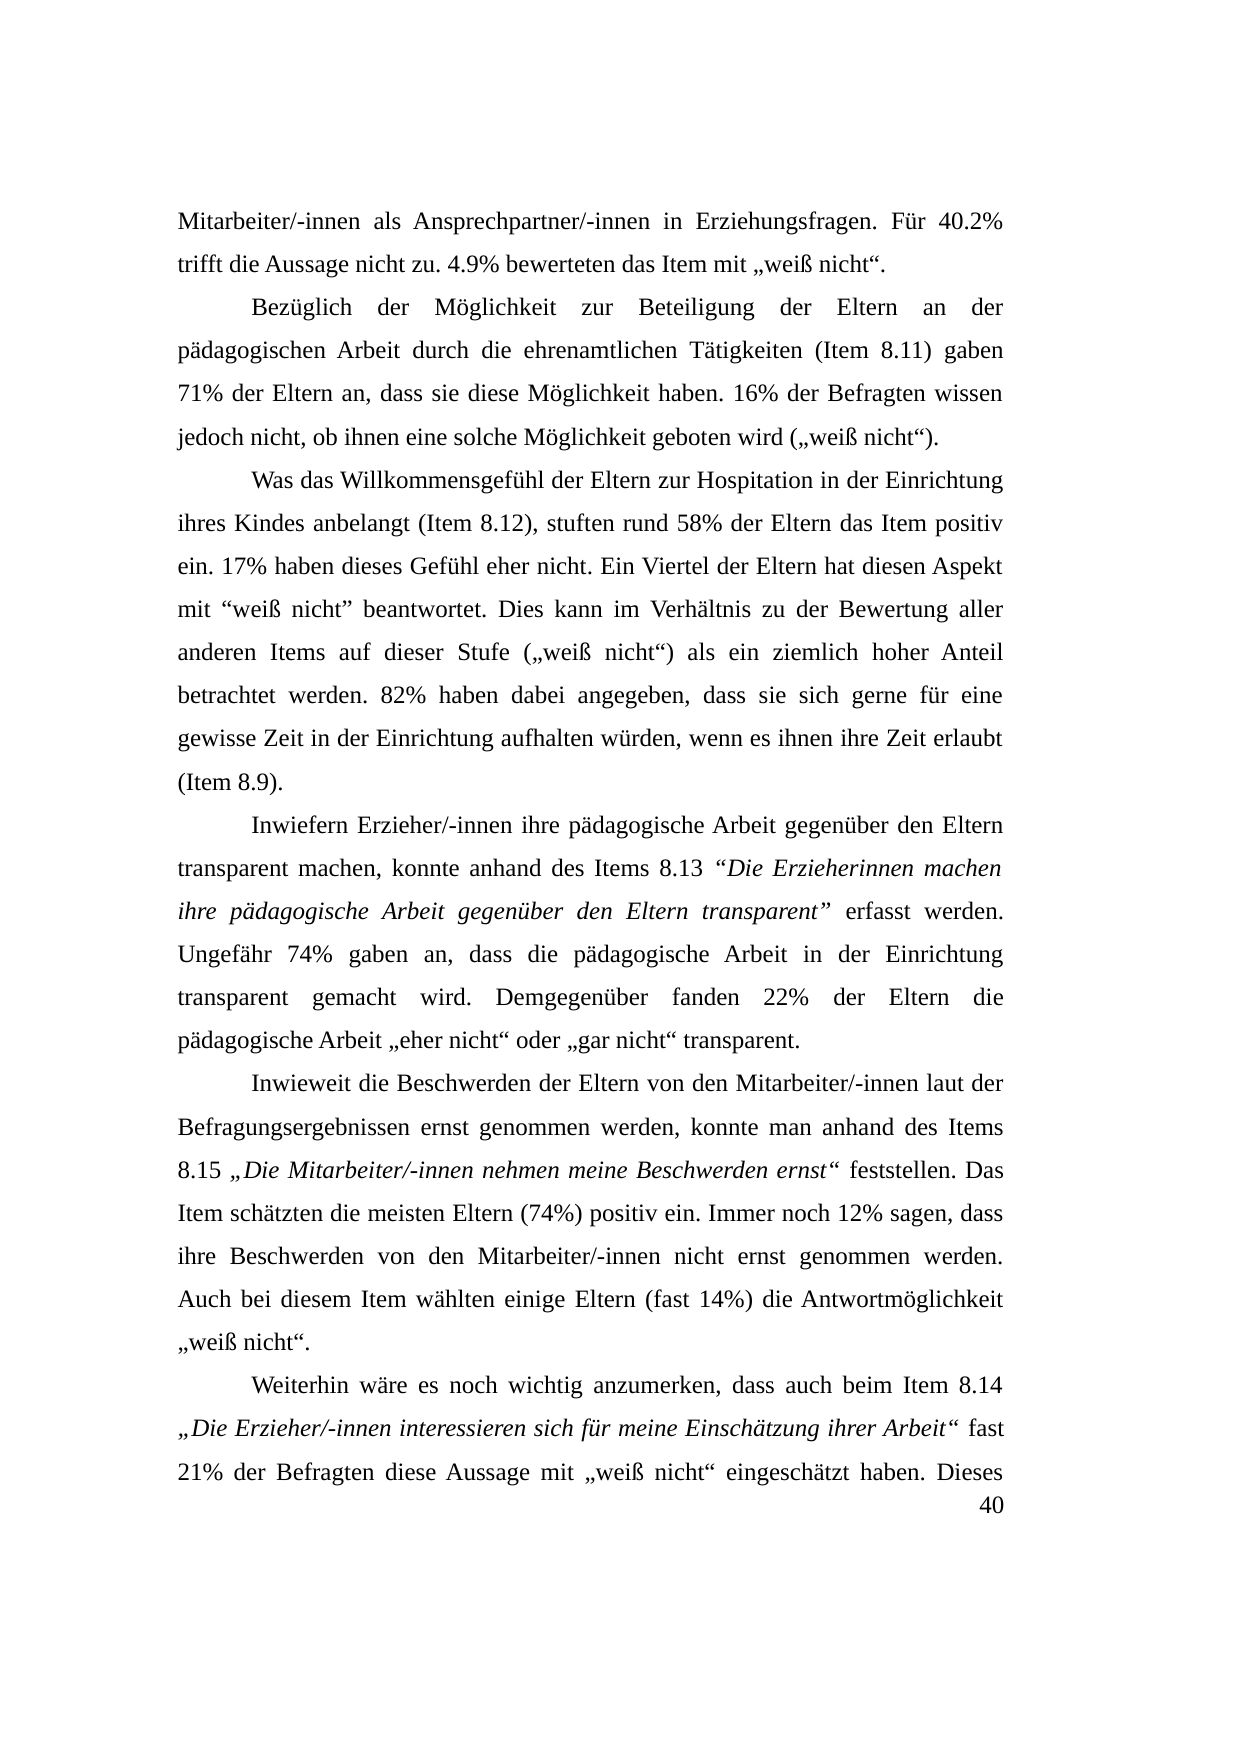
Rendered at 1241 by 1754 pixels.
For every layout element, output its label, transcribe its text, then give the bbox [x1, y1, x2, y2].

text Was das Willkommensgefühl der Eltern zur Hospitation in der Einrichtung ihres Kindes anbelangt (Item 8.12), stuften rund 58% der Eltern das Item positiv ein. 17% haben dieses Gefühl eher nicht. Ein Viertel der Eltern hat diesen Aspekt mit “weiß nicht” beantwortet. Dies kann im Verhältnis zu der Bewertung aller anderen Items auf dieser Stufe („weiß nicht“) als ein ziemlich hoher Anteil betrachtet werden. 82% haben dabei angegeben, dass sie sich gerne für eine gewisse Zeit in der Einrichtung aufhalten würden, wenn es ihnen ihre Zeit erlaubt (Item 8.9). [177, 465, 1004, 795]
text Bezüglich der Möglichkeit zur Beteiligung der Eltern an der pädagogischen Arbeit durch die ehrenamtlichen Tätigkeiten (Item 8.11) gaben 71% der Eltern an, dass sie diese Möglichkeit haben. 16% der Befragten wissen jedoch nicht, ob ihnen eine solche Möglichkeit geboten wird („weiß nicht“). [177, 292, 1004, 450]
text Weiterhin wäre es noch wichtig anzumerken, dass auch beim Item 8.14 „Die Erzieher/-innen interessieren sich für meine Einschätzung ihrer Arbeit“ fast 21% der Befragten diese Aussage mit „weiß nicht“ eingeschätzt haben. Dieses [177, 1370, 1004, 1485]
text Mitarbeiter/-innen als Ansprechpartner/-innen in Erziehungsfragen. Für 40.2% trifft die Aussage nicht zu. 4.9% bewerteten das Item mit „weiß nicht“. [177, 206, 1004, 278]
text Inwieweit die Beschwerden der Eltern von den Mitarbeiter/-innen laut der Befragungsergebnissen ernst genommen werden, konnte man anhand des Items 8.15 „Die Mitarbeiter/-innen nehmen meine Beschwerden ernst“ feststellen. Das Item schätzten die meisten Eltern (74%) positiv ein. Immer noch 12% sagen, dass ihre Beschwerden von den Mitarbeiter/-innen nicht ernst genommen werden. Auch bei diesem Item wählten einige Eltern (fast 14%) die Antwortmöglichkeit „weiß nicht“. [177, 1068, 1004, 1356]
text Inwiefern Erzieher/-innen ihre pädagogische Arbeit gegenüber den Eltern transparent machen, konnte anhand des Items 8.13 “Die Erzieherinnen machen ihre pädagogische Arbeit gegenüber den Eltern transparent” erfasst werden. Ungefähr 74% gaben an, dass die pädagogische Arbeit in der Einrichtung transparent gemacht wird. Demgegenüber fanden 22% der Eltern die pädagogische Arbeit „eher nicht“ oder „gar nicht“ transparent. [177, 810, 1004, 1054]
